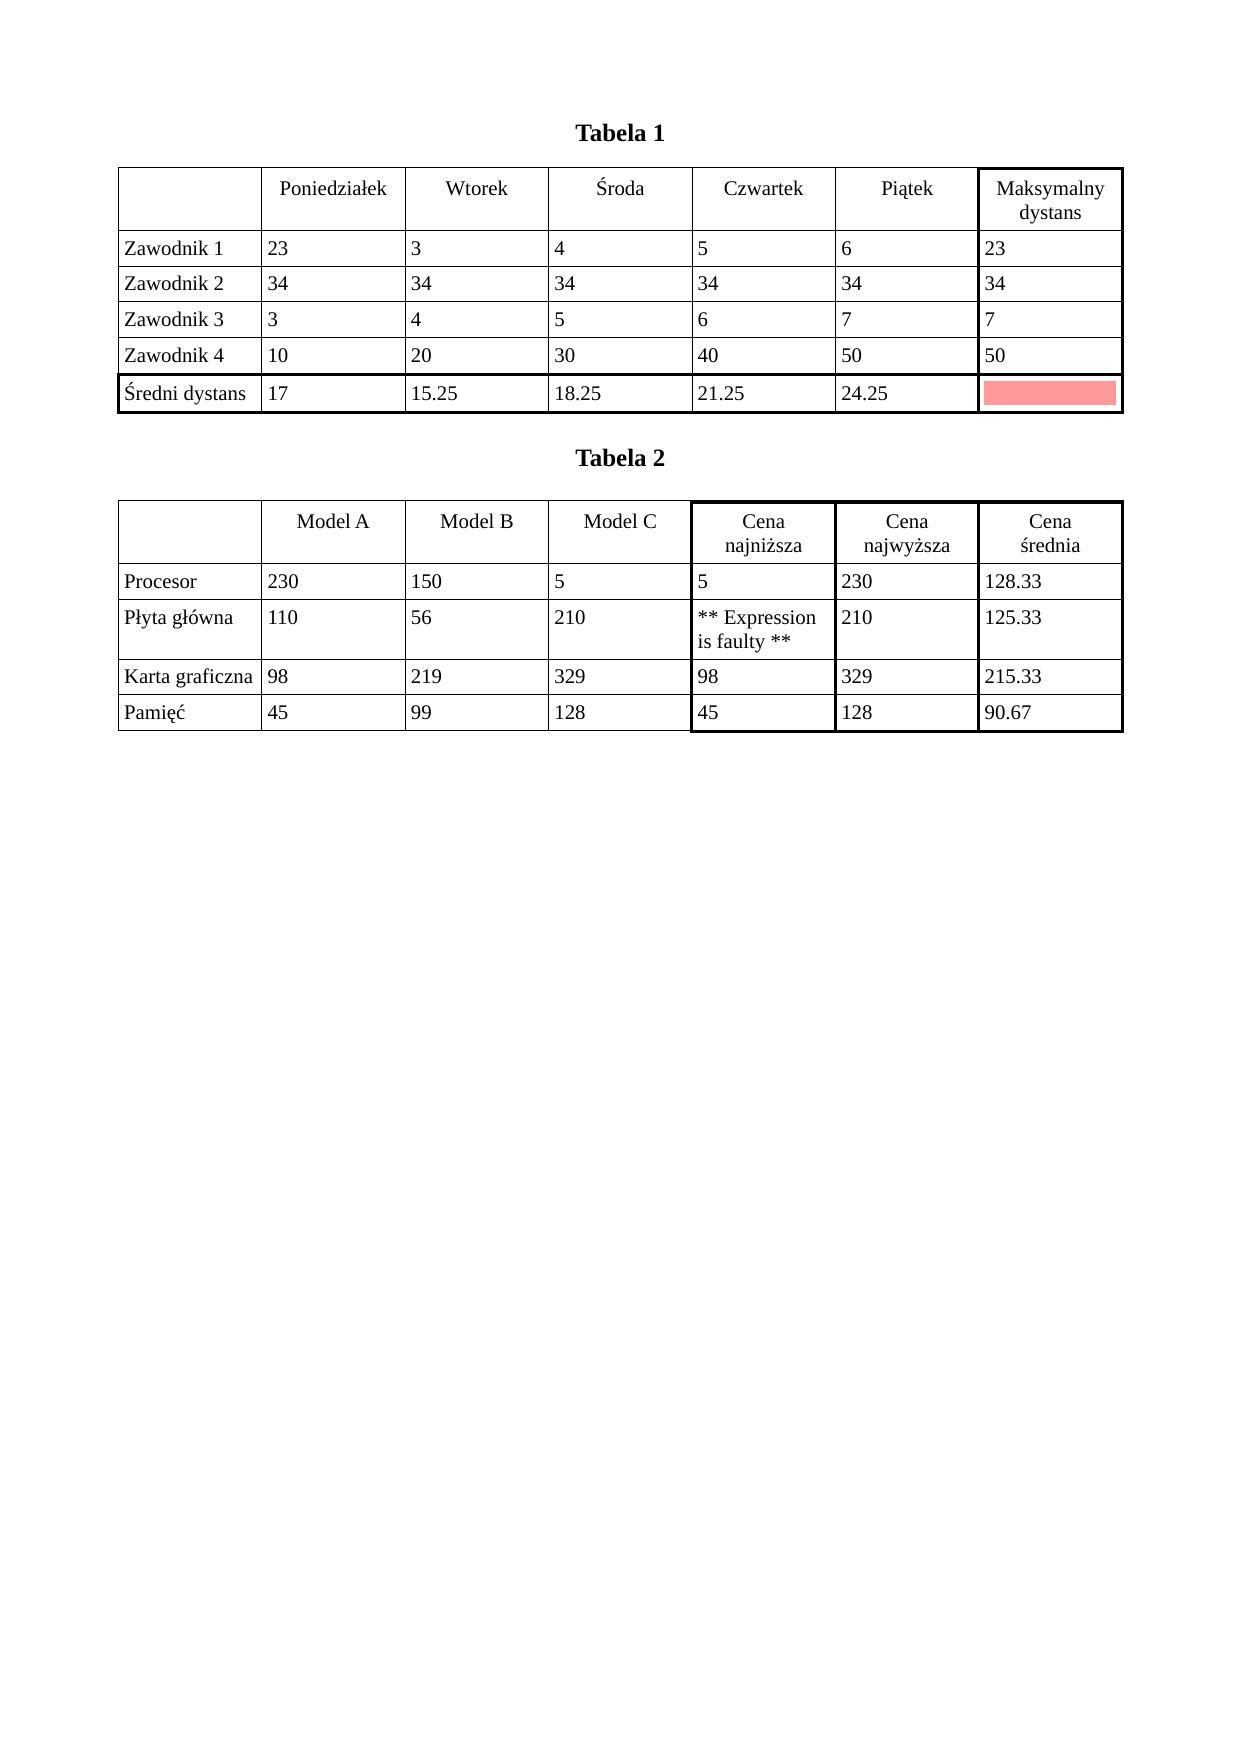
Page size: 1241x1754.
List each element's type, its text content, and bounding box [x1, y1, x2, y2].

table_cell 329 [549, 660, 690, 694]
table_header Model B [406, 501, 548, 563]
table_header Piątek [836, 168, 977, 230]
table_header Czwartek [693, 168, 835, 230]
table_cell 5 [549, 302, 692, 337]
table_cell 98 [693, 660, 834, 694]
table_cell 376 [693, 600, 834, 658]
table_cell 56 [406, 600, 548, 658]
table_cell 230 [837, 564, 977, 599]
table_cell Zawodnik 1 [119, 231, 261, 266]
table_cell 5 [693, 231, 835, 266]
table_cell 24.25 [836, 376, 977, 411]
table_cell Pamięć [119, 695, 261, 730]
table_cell 150 [406, 564, 548, 599]
table_cell 128 [549, 695, 690, 730]
table_cell Średni dystans [120, 376, 261, 411]
table_header [119, 168, 261, 230]
table_header Cena średnia [980, 504, 1121, 563]
table_cell 7 [836, 302, 977, 337]
table_cell 40 [693, 338, 835, 372]
table_cell 215.33 [980, 660, 1121, 694]
table_cell 210 [837, 600, 977, 658]
table_cell 4 [406, 302, 548, 337]
table_cell 50 [980, 338, 1121, 372]
table_cell 23 [980, 231, 1121, 266]
table_cell Zawodnik 4 [119, 338, 261, 372]
table_cell 34 [549, 267, 692, 301]
table_cell 99 [406, 695, 548, 730]
table_cell 230 [262, 564, 405, 599]
text Tabela 1 [118, 118, 1122, 147]
text Tabela 2 [118, 443, 1122, 472]
table_cell 329 [837, 660, 977, 694]
table_header Środa [549, 168, 692, 230]
table_header Poniedziałek [262, 168, 405, 230]
table_cell 5 [693, 564, 834, 599]
table_cell Karta graficzna [119, 660, 261, 694]
table_header [119, 501, 261, 563]
table_cell 34 [693, 267, 835, 301]
table_cell 23 [262, 231, 405, 266]
table_cell 210 [549, 600, 690, 658]
table_cell 18.25 [549, 376, 692, 411]
table_cell 45 [262, 695, 405, 730]
table_cell 50 [836, 338, 977, 372]
table_cell 98 [262, 660, 405, 694]
table_header Wtorek [406, 168, 548, 230]
table_cell 20 [406, 338, 548, 372]
table_cell 21.25 [693, 376, 835, 411]
table_cell 90.67 [980, 695, 1121, 730]
table_cell 34 [406, 267, 548, 301]
table_cell 7 [980, 302, 1121, 337]
table_header Model C [549, 501, 690, 563]
table_header Cena najwyższa [837, 504, 977, 563]
table_cell 34 [836, 267, 977, 301]
table_cell 125.33 [980, 600, 1121, 658]
table_cell Zawodnik 2 [119, 267, 261, 301]
table_cell 15.25 [406, 376, 548, 411]
table_header Cena najniższa [693, 504, 834, 563]
table_cell 5 [549, 564, 690, 599]
table_cell 45 [693, 695, 834, 730]
table_cell 34 [262, 267, 405, 301]
table_cell Zawodnik 3 [119, 302, 261, 337]
table_header Maksymalny dystans [980, 170, 1121, 230]
table_cell 10 [262, 338, 405, 372]
table_cell 4 [549, 231, 692, 266]
table_cell 34 [980, 267, 1121, 301]
table_cell 17 [262, 376, 405, 411]
table_cell [980, 376, 1121, 411]
table_cell 3 [406, 231, 548, 266]
table_cell 128.33 [980, 564, 1121, 599]
table_cell Procesor [119, 564, 261, 599]
table_cell 6 [693, 302, 835, 337]
table_cell 30 [549, 338, 692, 372]
table_cell 128 [837, 695, 977, 730]
table_cell Płyta główna [119, 600, 261, 658]
table_header Model A [262, 501, 405, 563]
table_cell 6 [836, 231, 977, 266]
table_cell 110 [262, 600, 405, 658]
table_cell 219 [406, 660, 548, 694]
table_cell 3 [262, 302, 405, 337]
